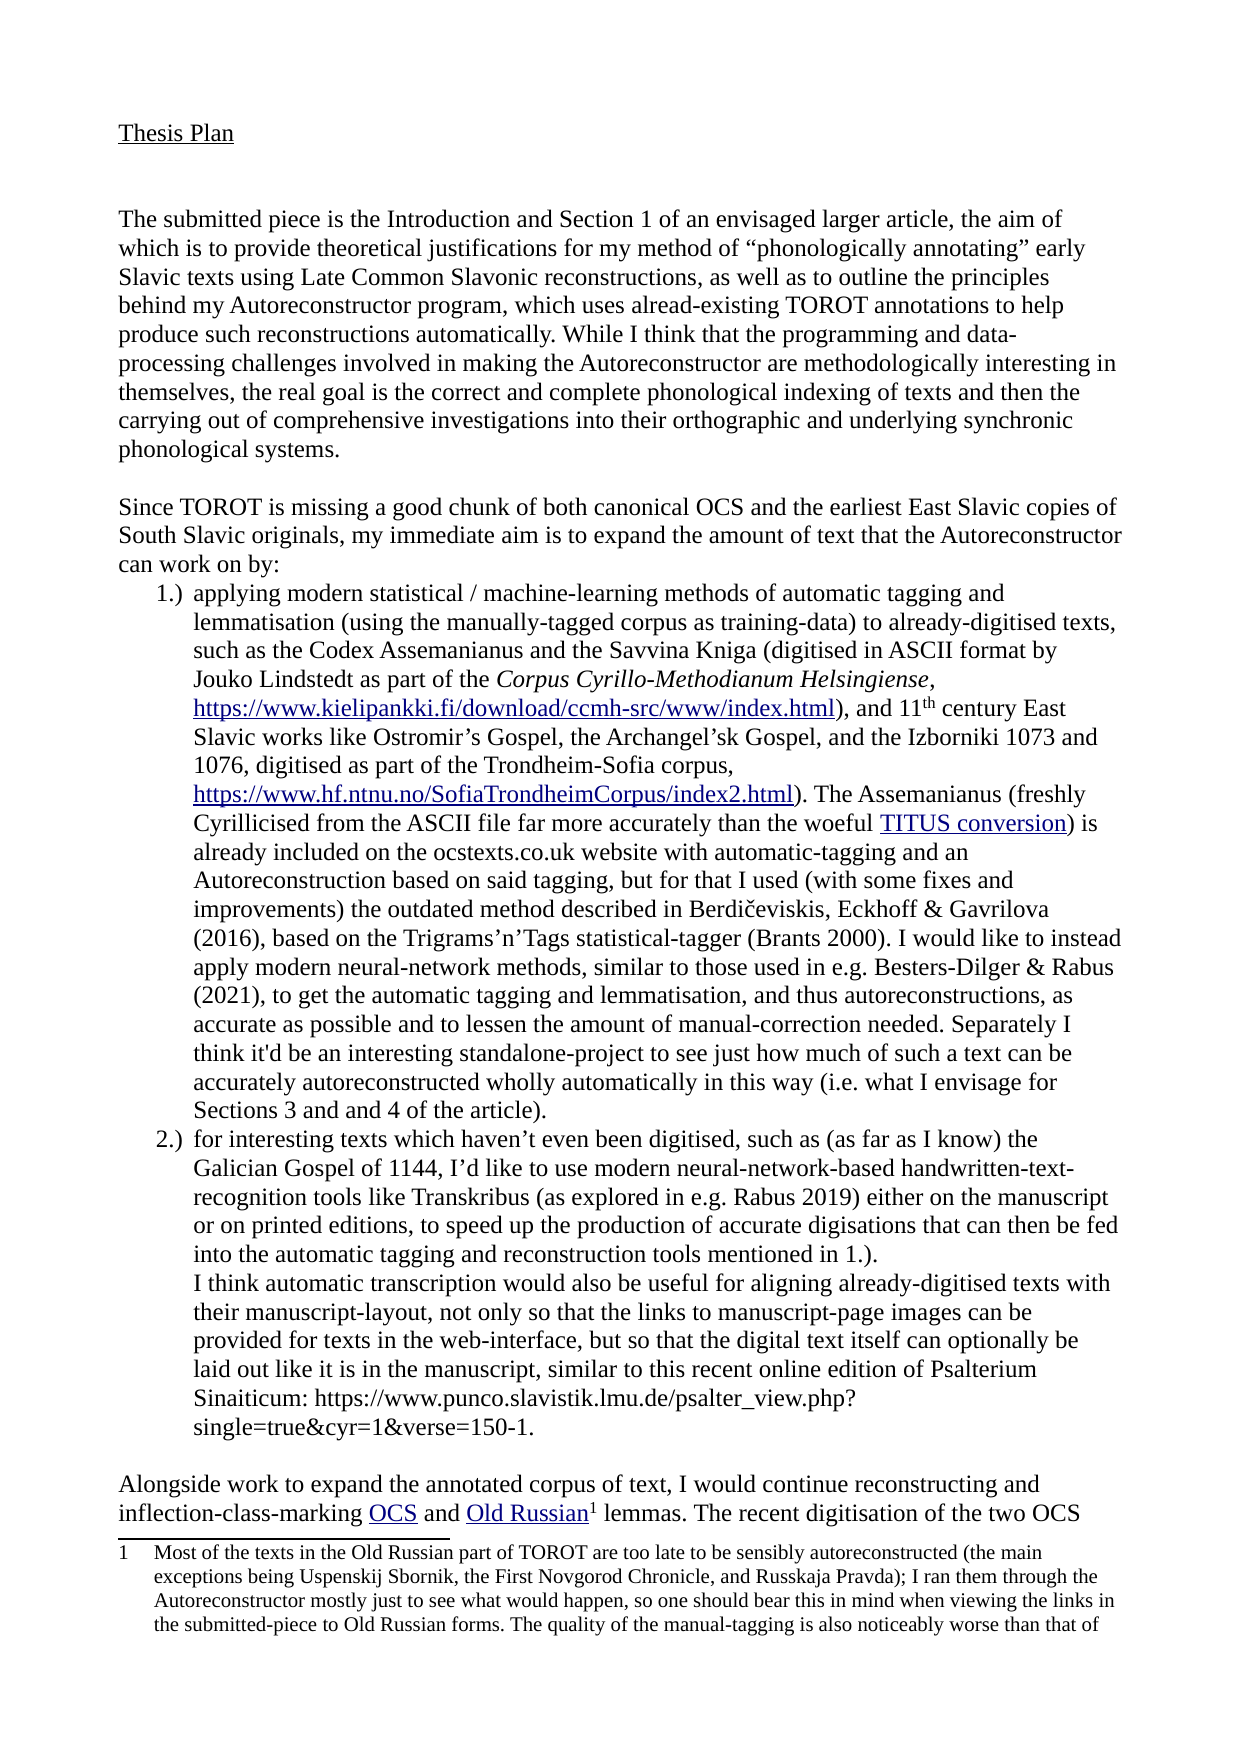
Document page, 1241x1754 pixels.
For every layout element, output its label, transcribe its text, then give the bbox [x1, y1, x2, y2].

list applying modern statistical / machine-learning methods of automatic tagging and lemmatisation (using the manually-tagged corpus as training-data) to already-digitised texts, such as the Codex Assemanianus and the Savvina Kniga (digitised in ASCII format by Jouko Lindstedt as part of the Corpus Cyrillo-Methodianum Helsingiense, https://www.kielipankki.fi/download/ccmh-src/www/index.html), and 11th century East Slavic works like Ostromir’s Gospel, the Archangel’sk Gospel, and the Izborniki 1073 and 1076, digitised as part of the Trondheim-Sofia corpus, https://www.hf.ntnu.no/SofiaTrondheimCorpus/index2.html). The Assemanianus (freshly Cyrillicised from the ASCII file far more accurately than the woeful TITUS conversion) is already included on the ocstexts.co.uk website with automatic-tagging and an Autoreconstruction based on said tagging, but for that I used (with some fixes and improvements) the outdated method described in Berdičeviskis, Eckhoff & Gavrilova (2016), based on the Trigrams’n’Tags statistical-tagger (Brants 2000). I would like to instead apply modern neural-network methods, similar to those used in e.g. Besters-Dilger & Rabus (2021), to get the automatic tagging and lemmatisation, and thus autoreconstructions, as accurate as possible and to lessen the amount of manual-correction needed. Separately I think it'd be an interesting standalone-project to see just how much of such a text can be accurately autoreconstructed wholly automatically in this way (i.e. what I envisage for Sections 3 and and 4 of the article). [156, 578, 1122, 1124]
text Most of the texts in the Old Russian part of TOROT are too late to be sensibly autoreconstructed (the main exceptions being Uspenskij Sbornik, the First Novgorod Chronicle, and Russkaja Pravda); I ran them through the Autoreconstructor mostly just to see what would happen, so one should bear this in mind when viewing the links in the submitted-piece to Old Russian forms. The quality of the manual-tagging is also noticeably worse than that of [118, 1539, 1122, 1636]
text Thesis Plan [118, 118, 1122, 147]
list for interesting texts which haven’t even been digitised, such as (as far as I know) the Galician Gospel of 1144, I’d like to use modern neural-network-based handwritten-text-recognition tools like Transkribus (as explored in e.g. Rabus 2019) either on the manuscript or on printed editions, to speed up the production of accurate digisations that can then be fed into the automatic tagging and reconstruction tools mentioned in 1.). I think automatic transcription would also be useful for aligning already-digitised texts with their manuscript-layout, not only so that the links to manuscript-page images can be provided for texts in the web-interface, but so that the digital text itself can optionally be laid out like it is in the manuscript, similar to this recent online edition of Psalterium Sinaiticum: https://www.punco.slavistik.lmu.de/psalter_view.php?single=true&cyr=1&verse=150-1. [156, 1124, 1122, 1441]
text Since TOROT is missing a good chunk of both canonical OCS and the earliest East Slavic copies of South Slavic originals, my immediate aim is to expand the amount of text that the Autoreconstructor can work on by: [118, 492, 1122, 578]
text The submitted piece is the Introduction and Section 1 of an envisaged larger article, the aim of which is to provide theoretical justifications for my method of “phonologically annotating” early Slavic texts using Late Common Slavonic reconstructions, as well as to outline the principles behind my Autoreconstructor program, which uses alread-existing TOROT annotations to help produce such reconstructions automatically. While I think that the programming and data-processing challenges involved in making the Autoreconstructor are methodologically interesting in themselves, the real goal is the correct and complete phonological indexing of texts and then the carrying out of comprehensive investigations into their orthographic and underlying synchronic phonological systems. [118, 204, 1122, 463]
text Alongside work to expand the annotated corpus of text, I would continue reconstructing and inflection-class-marking OCS and Old Russian lemmas. The recent digitisation of the two OCS [118, 1469, 1122, 1527]
